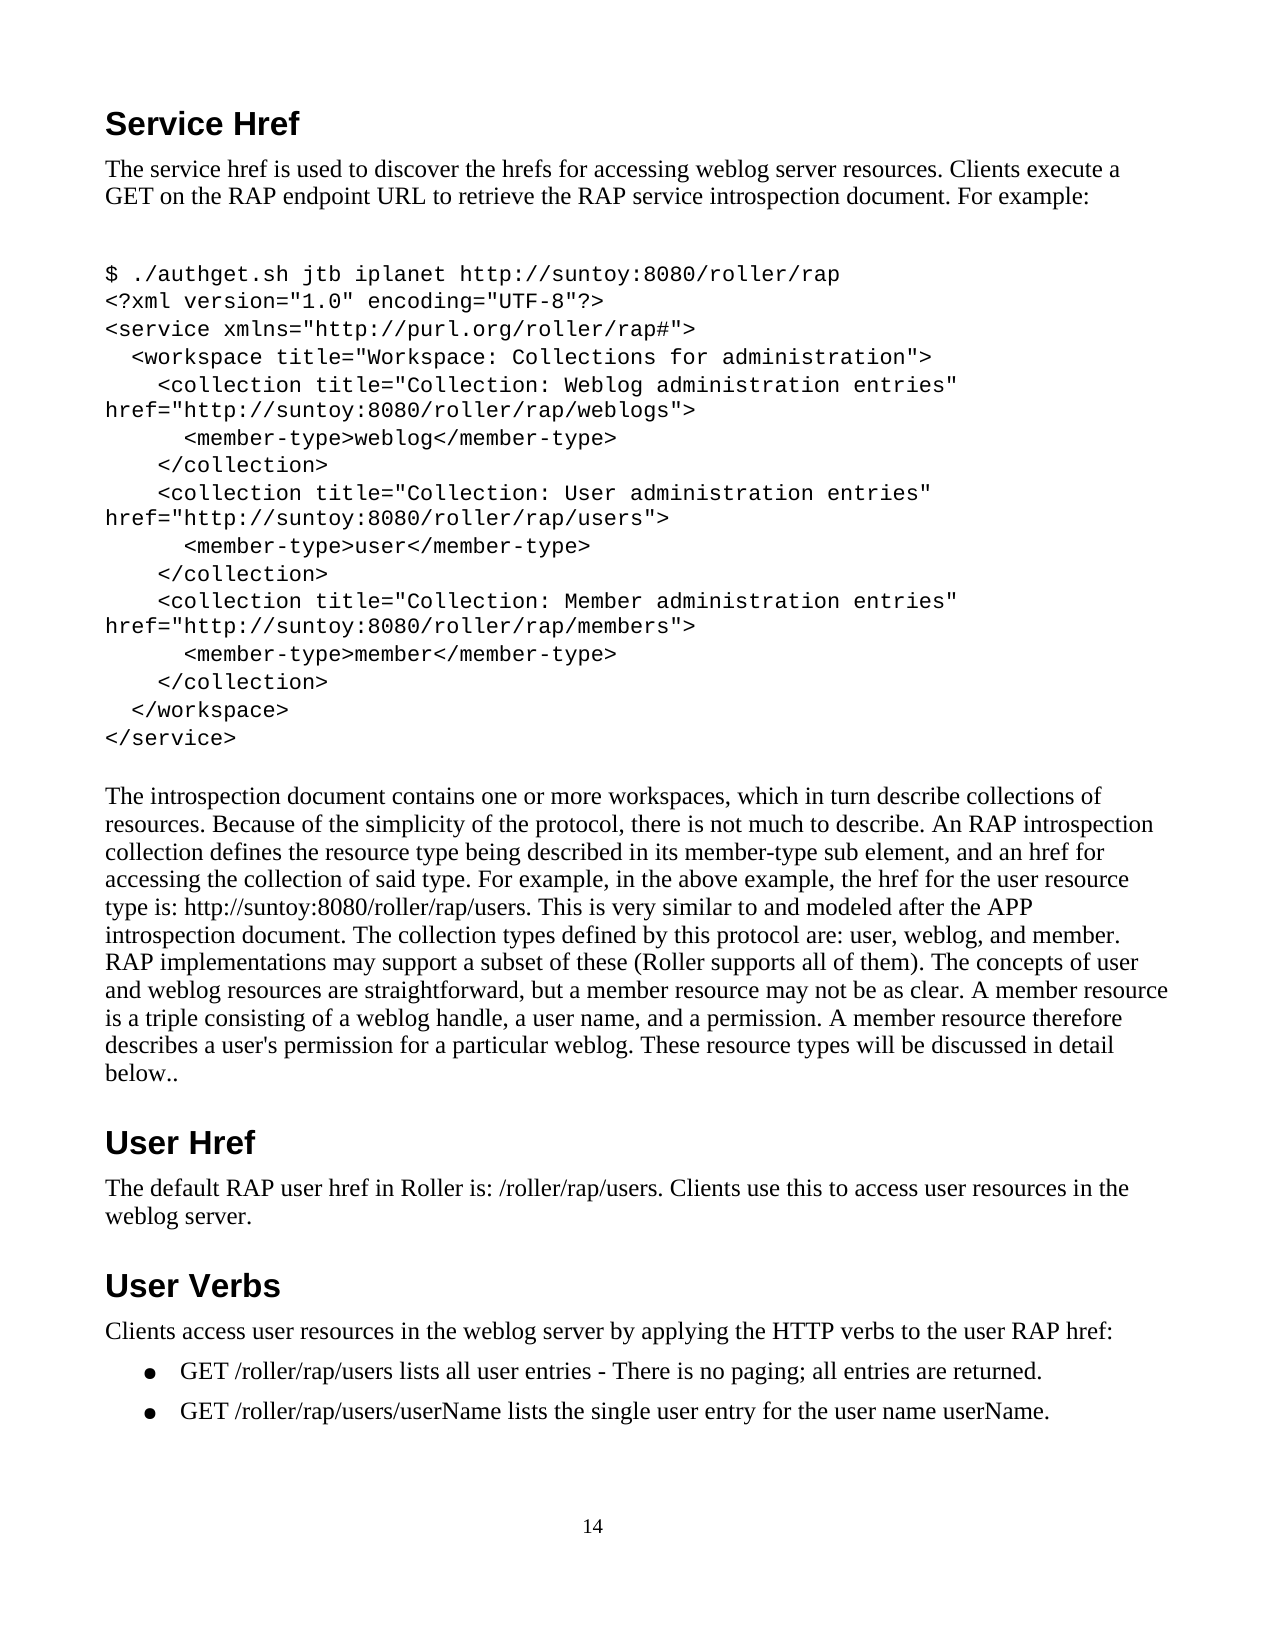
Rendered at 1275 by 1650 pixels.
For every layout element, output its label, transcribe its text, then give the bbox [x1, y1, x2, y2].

subtitle Service Href [105, 105, 1170, 142]
subtitle User Verbs [105, 1267, 1170, 1304]
text </collection> [105, 563, 1170, 588]
text </service> [105, 727, 1170, 751]
text </workspace> [105, 699, 1170, 724]
text $ ./authget.sh jtb iplanet http://suntoy:8080/roller/rap [105, 263, 1170, 288]
text <member-type>user</member-type> [105, 535, 1170, 560]
text The service href is used to discover the hrefs for accessing weblog server resources. Clients execute a GET on the RAP endpoint URL to retrieve the RAP service introspection document. For example: [105, 155, 1170, 210]
text <member-type>member</member-type> [105, 643, 1170, 668]
subtitle User Href [105, 1124, 1170, 1162]
list GET /roller/rap/users/userName lists the single user entry for the user name userName. [142, 1397, 1170, 1425]
text </collection> [105, 454, 1170, 479]
text <collection title="Collection: Weblog administration entries" href="http://suntoy:8080/roller/rap/weblogs"> [105, 374, 1170, 424]
text <collection title="Collection: Member administration entries" href="http://suntoy:8080/roller/rap/members"> [105, 591, 1170, 640]
list GET /roller/rap/users lists all user entries - There is no paging; all entries are returned. [142, 1357, 1170, 1385]
text <member-type>weblog</member-type> [105, 427, 1170, 452]
text <workspace title="Workspace: Collections for administration"> [105, 346, 1170, 371]
text The default RAP user href in Roller is: /roller/rap/users. Clients use this to access user resources in the weblog server. [105, 1174, 1170, 1230]
text The introspection document contains one or more workspaces, which in turn describe collections of resources. Because of the simplicity of the protocol, there is not much to describe. An RAP introspection collection defines the resource type being described in its member-type sub element, and an href for accessing the collection of said type. For example, in the above example, the href for the user resource type is: http://suntoy:8080/roller/rap/users. This is very similar to and modeled after the APP introspection document. The collection types defined by this protocol are: user, weblog, and member. RAP implementations may support a subset of these (Roller supports all of them). The concepts of user and weblog resources are straightforward, but a member resource may not be as clear. A member resource is a triple consisting of a weblog handle, a user name, and a permission. A member resource therefore describes a user's permission for a particular weblog. These resource types will be discussed in detail below.. [105, 782, 1170, 1087]
text Clients access user resources in the weblog server by applying the HTTP verbs to the user RAP href: [105, 1317, 1170, 1345]
text <collection title="Collection: User administration entries" href="http://suntoy:8080/roller/rap/users"> [105, 482, 1170, 532]
text <?xml version="1.0" encoding="UTF-8"?> [105, 291, 1170, 316]
text </collection> [105, 671, 1170, 696]
text <service xmlns="http://purl.org/roller/rap#"> [105, 318, 1170, 343]
